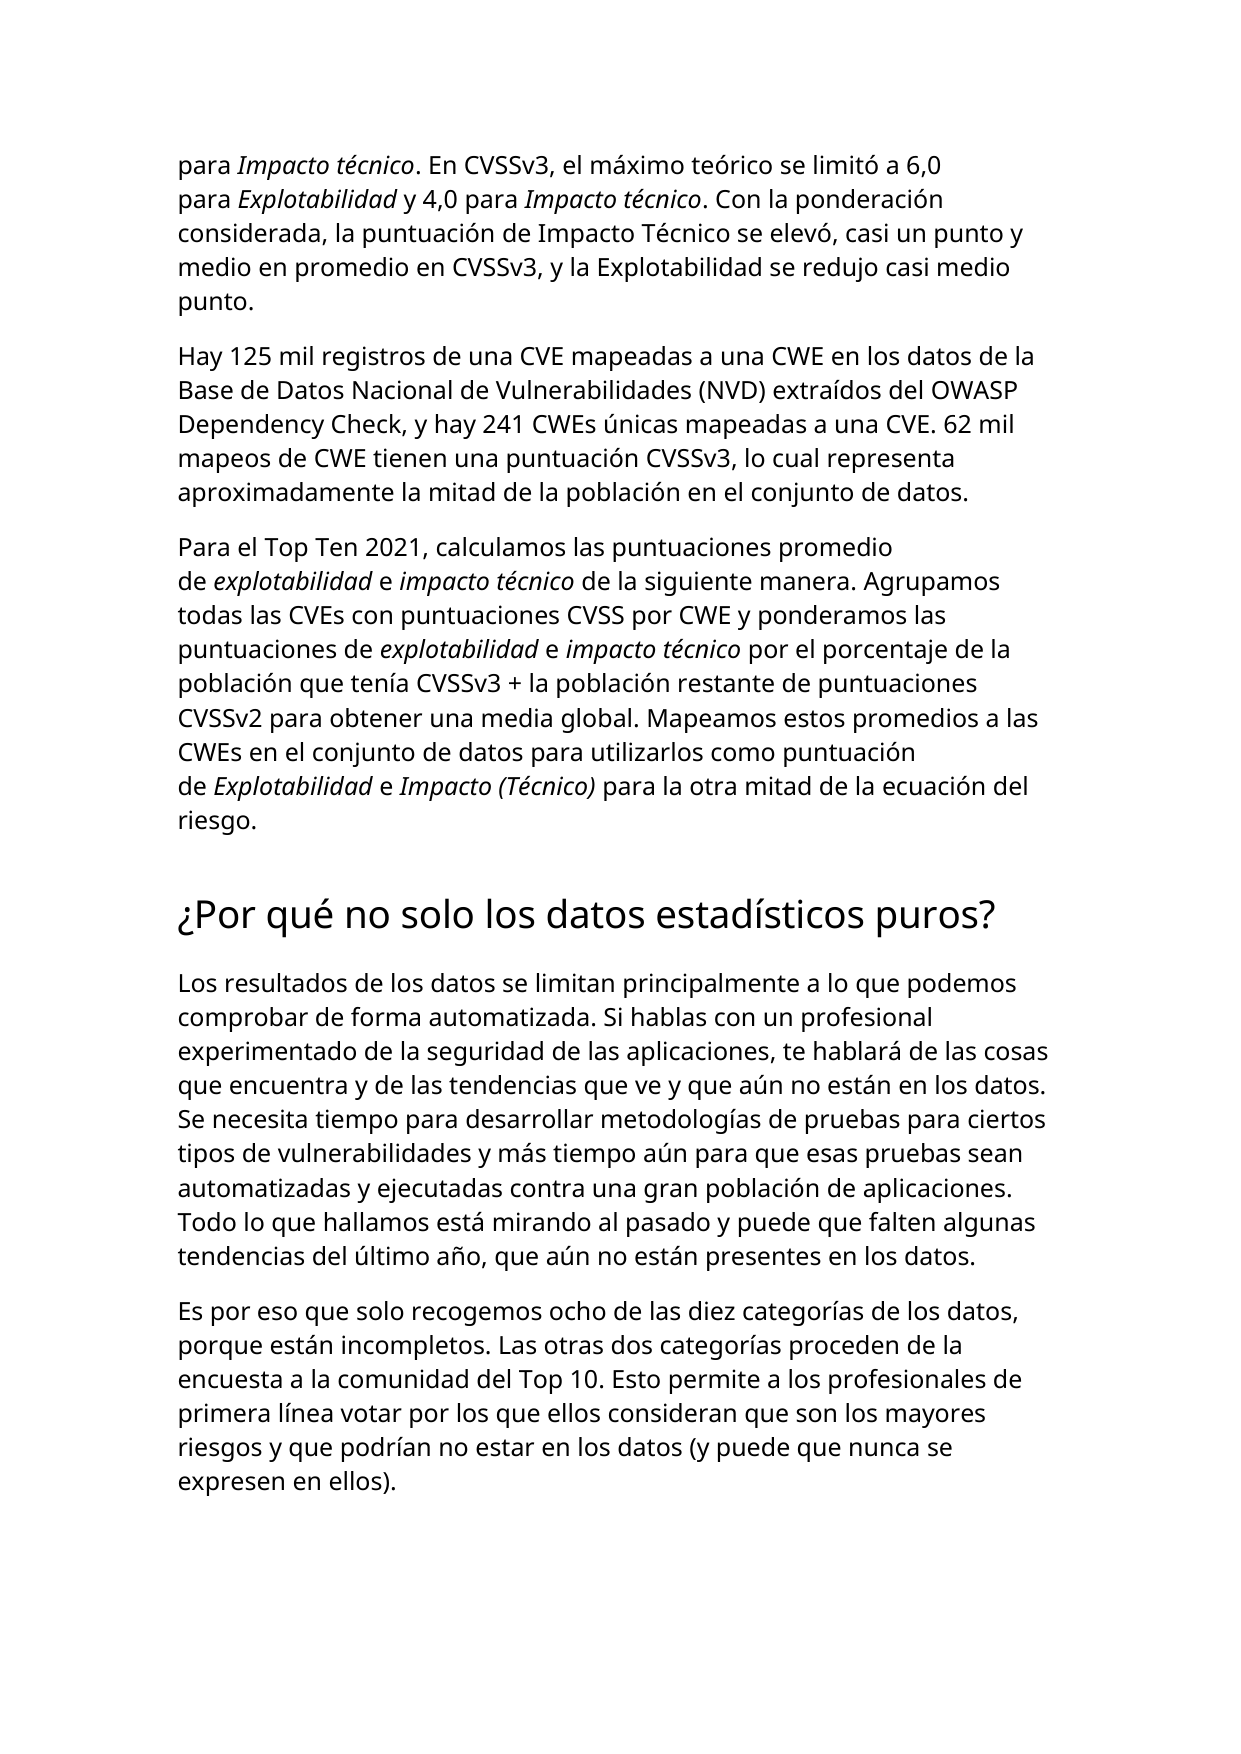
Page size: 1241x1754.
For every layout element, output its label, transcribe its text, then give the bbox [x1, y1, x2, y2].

text Para el Top Ten 2021, calculamos las puntuaciones promedio de explotabilidad e impacto técnico de la siguiente manera. Agrupamos todas las CVEs con puntuaciones CVSS por CWE y ponderamos las puntuaciones de explotabilidad e impacto técnico por el porcentaje de la población que tenía CVSSv3 + la población restante de puntuaciones CVSSv2 para obtener una media global. Mapeamos estos promedios a las CWEs en el conjunto de datos para utilizarlos como puntuación de Explotabilidad e Impacto (Técnico) para la otra mitad de la ecuación del riesgo. [177, 530, 1063, 836]
subtitle ¿Por qué no solo los datos estadísticos puros? [177, 887, 1063, 939]
text Los resultados de los datos se limitan principalmente a lo que podemos comprobar de forma automatizada. Si hablas con un profesional experimentado de la seguridad de las aplicaciones, te hablará de las cosas que encuentra y de las tendencias que ve y que aún no están en los datos. Se necesita tiempo para desarrollar metodologías de pruebas para ciertos tipos de vulnerabilidades y más tiempo aún para que esas pruebas sean automatizadas y ejecutadas contra una gran población de aplicaciones. Todo lo que hallamos está mirando al pasado y puede que falten algunas tendencias del último año, que aún no están presentes en los datos. [177, 966, 1063, 1272]
text Es por eso que solo recogemos ocho de las diez categorías de los datos, porque están incompletos. Las otras dos categorías proceden de la encuesta a la comunidad del Top 10. Esto permite a los profesionales de primera línea votar por los que ellos consideran que son los mayores riesgos y que podrían no estar en los datos (y puede que nunca se expresen en ellos). [177, 1293, 1063, 1498]
text Hay 125 mil registros de una CVE mapeadas a una CWE en los datos de la Base de Datos Nacional de Vulnerabilidades (NVD) extraídos del OWASP Dependency Check, y hay 241 CWEs únicas mapeadas a una CVE. 62 mil mapeos de CWE tienen una puntuación CVSSv3, lo cual representa aproximadamente la mitad de la población en el conjunto de datos. [177, 339, 1063, 509]
text para Impacto técnico. En CVSSv3, el máximo teórico se limitó a 6,0 para Explotabilidad y 4,0 para Impacto técnico. Con la ponderación considerada, la puntuación de Impacto Técnico se elevó, casi un punto y medio en promedio en CVSSv3, y la Explotabilidad se redujo casi medio punto. [177, 148, 1063, 318]
